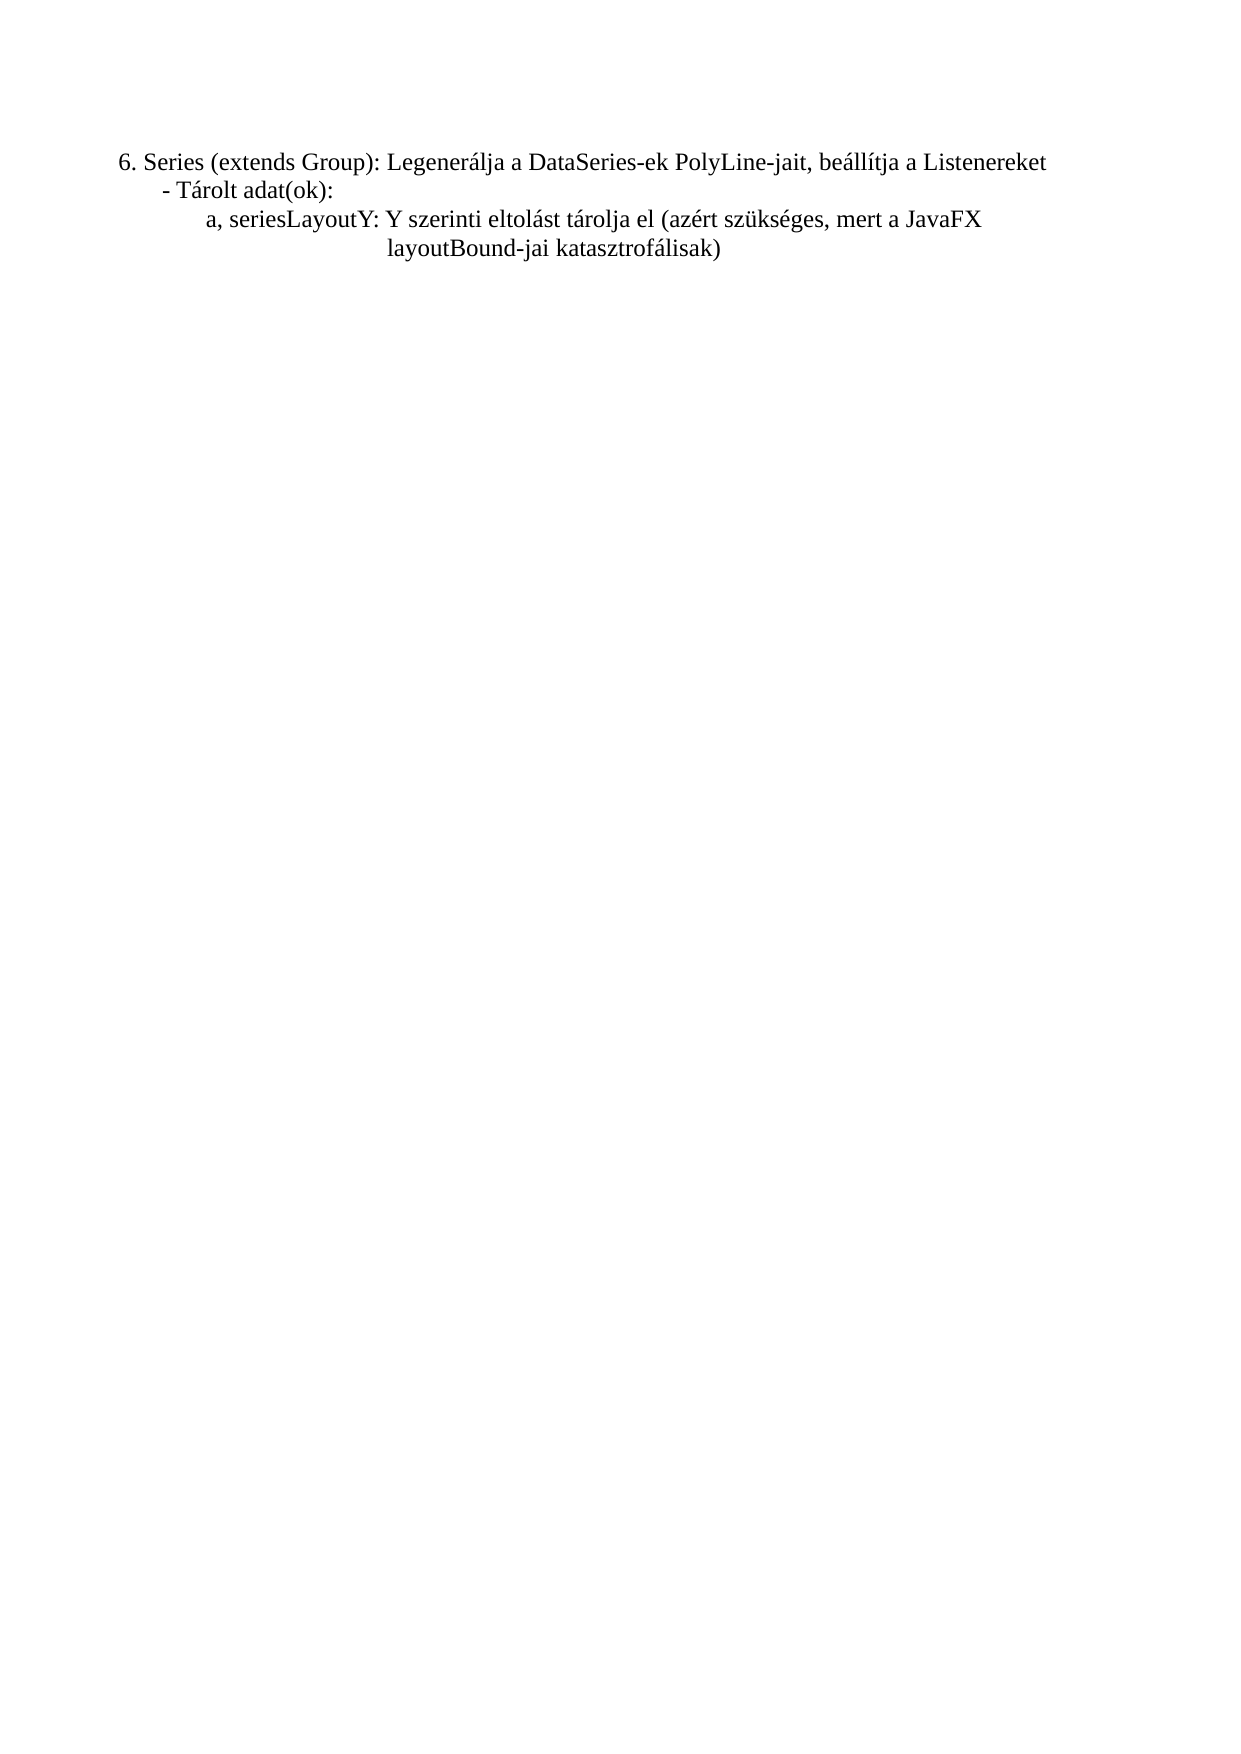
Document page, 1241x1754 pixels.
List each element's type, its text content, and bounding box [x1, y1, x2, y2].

text a, seriesLayoutY: Y szerinti eltolást tárolja el (azért szükséges, mert a JavaFX layoutBound-jai katasztrofálisak) [118, 204, 1122, 262]
text 6. Series (extends Group): Legenerálja a DataSeries-ek PolyLine-jait, beállítja a Listenereket [118, 147, 1122, 176]
text - Tárolt adat(ok): [118, 176, 1122, 204]
